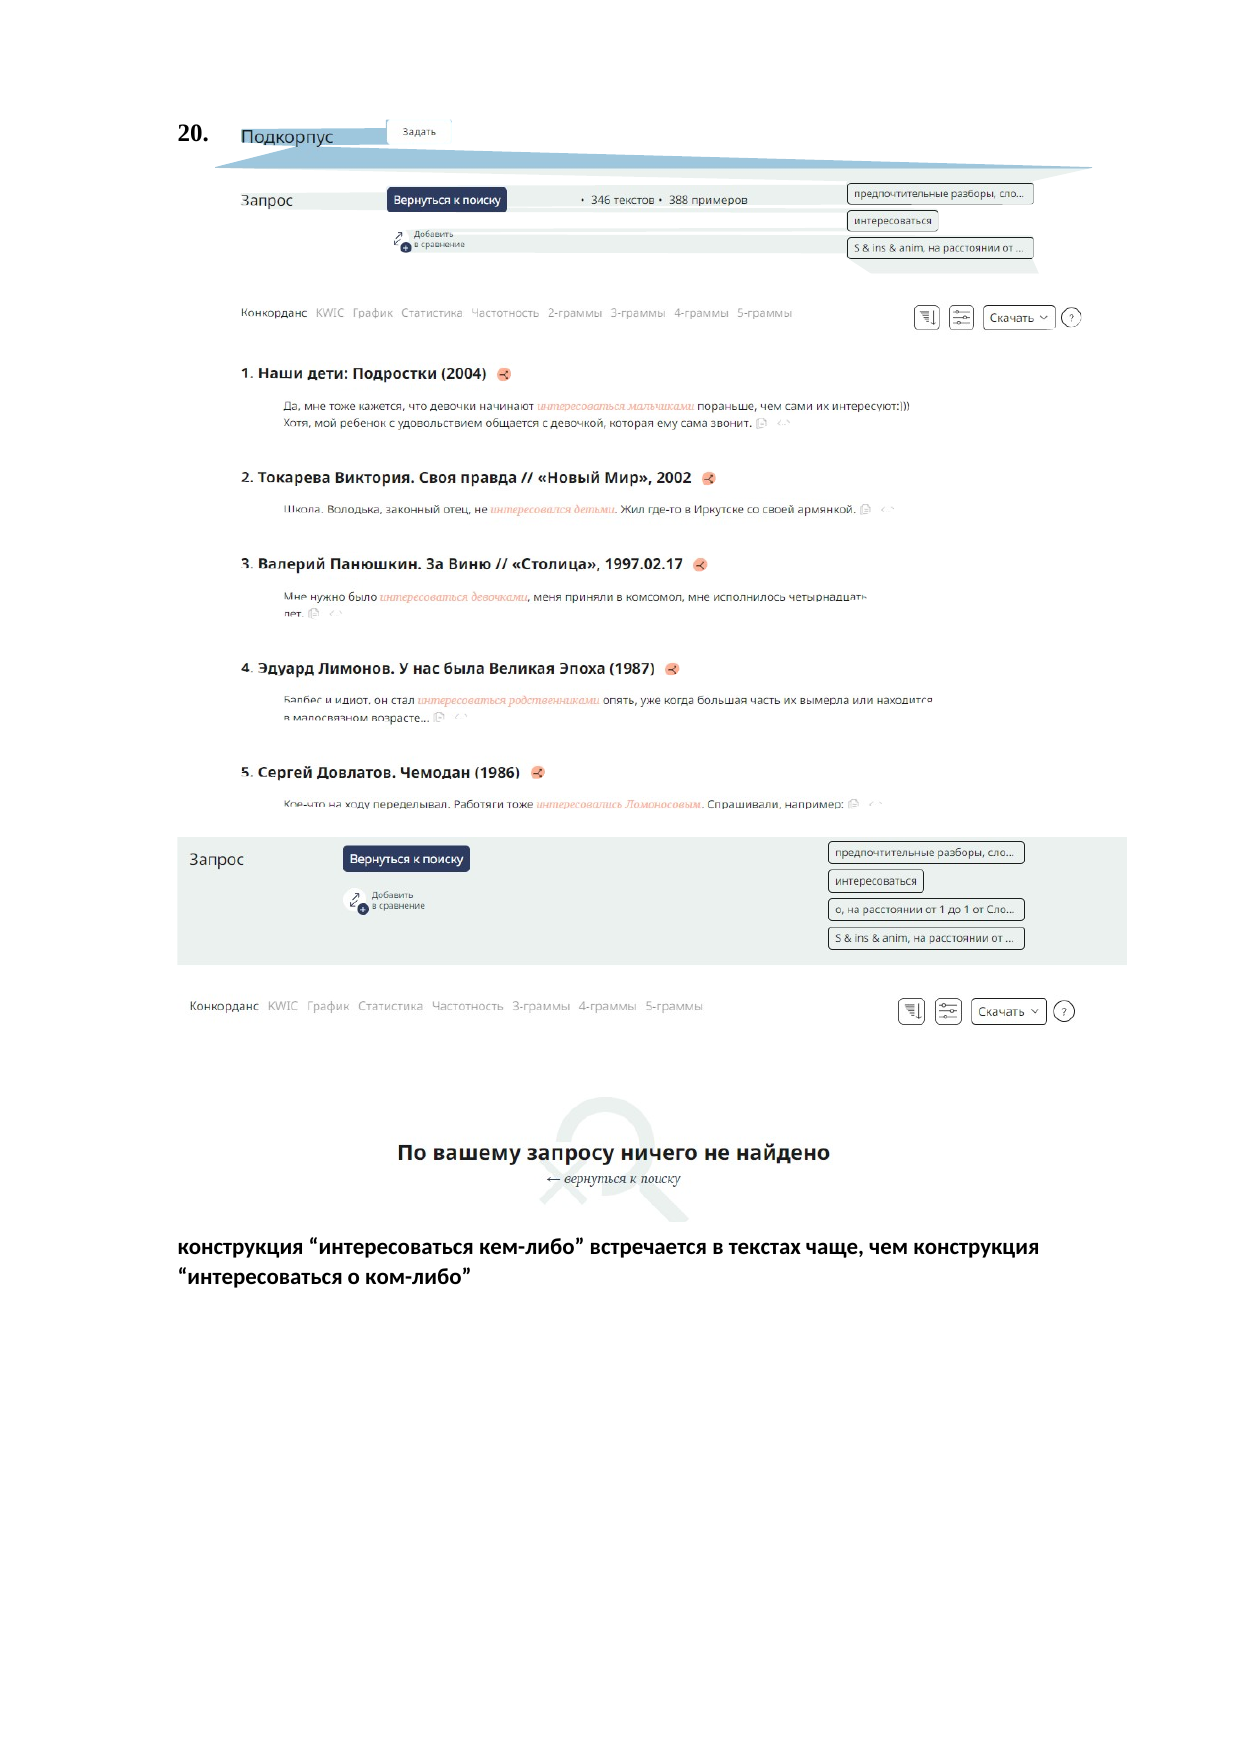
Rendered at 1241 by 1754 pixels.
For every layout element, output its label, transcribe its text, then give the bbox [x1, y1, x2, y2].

text конструкция “интересоваться кем-либо” встречается в текстах чаще, чем конструкция “интересоваться о ком-либо” [177, 1232, 1152, 1290]
text 20. [177, 118, 1152, 147]
